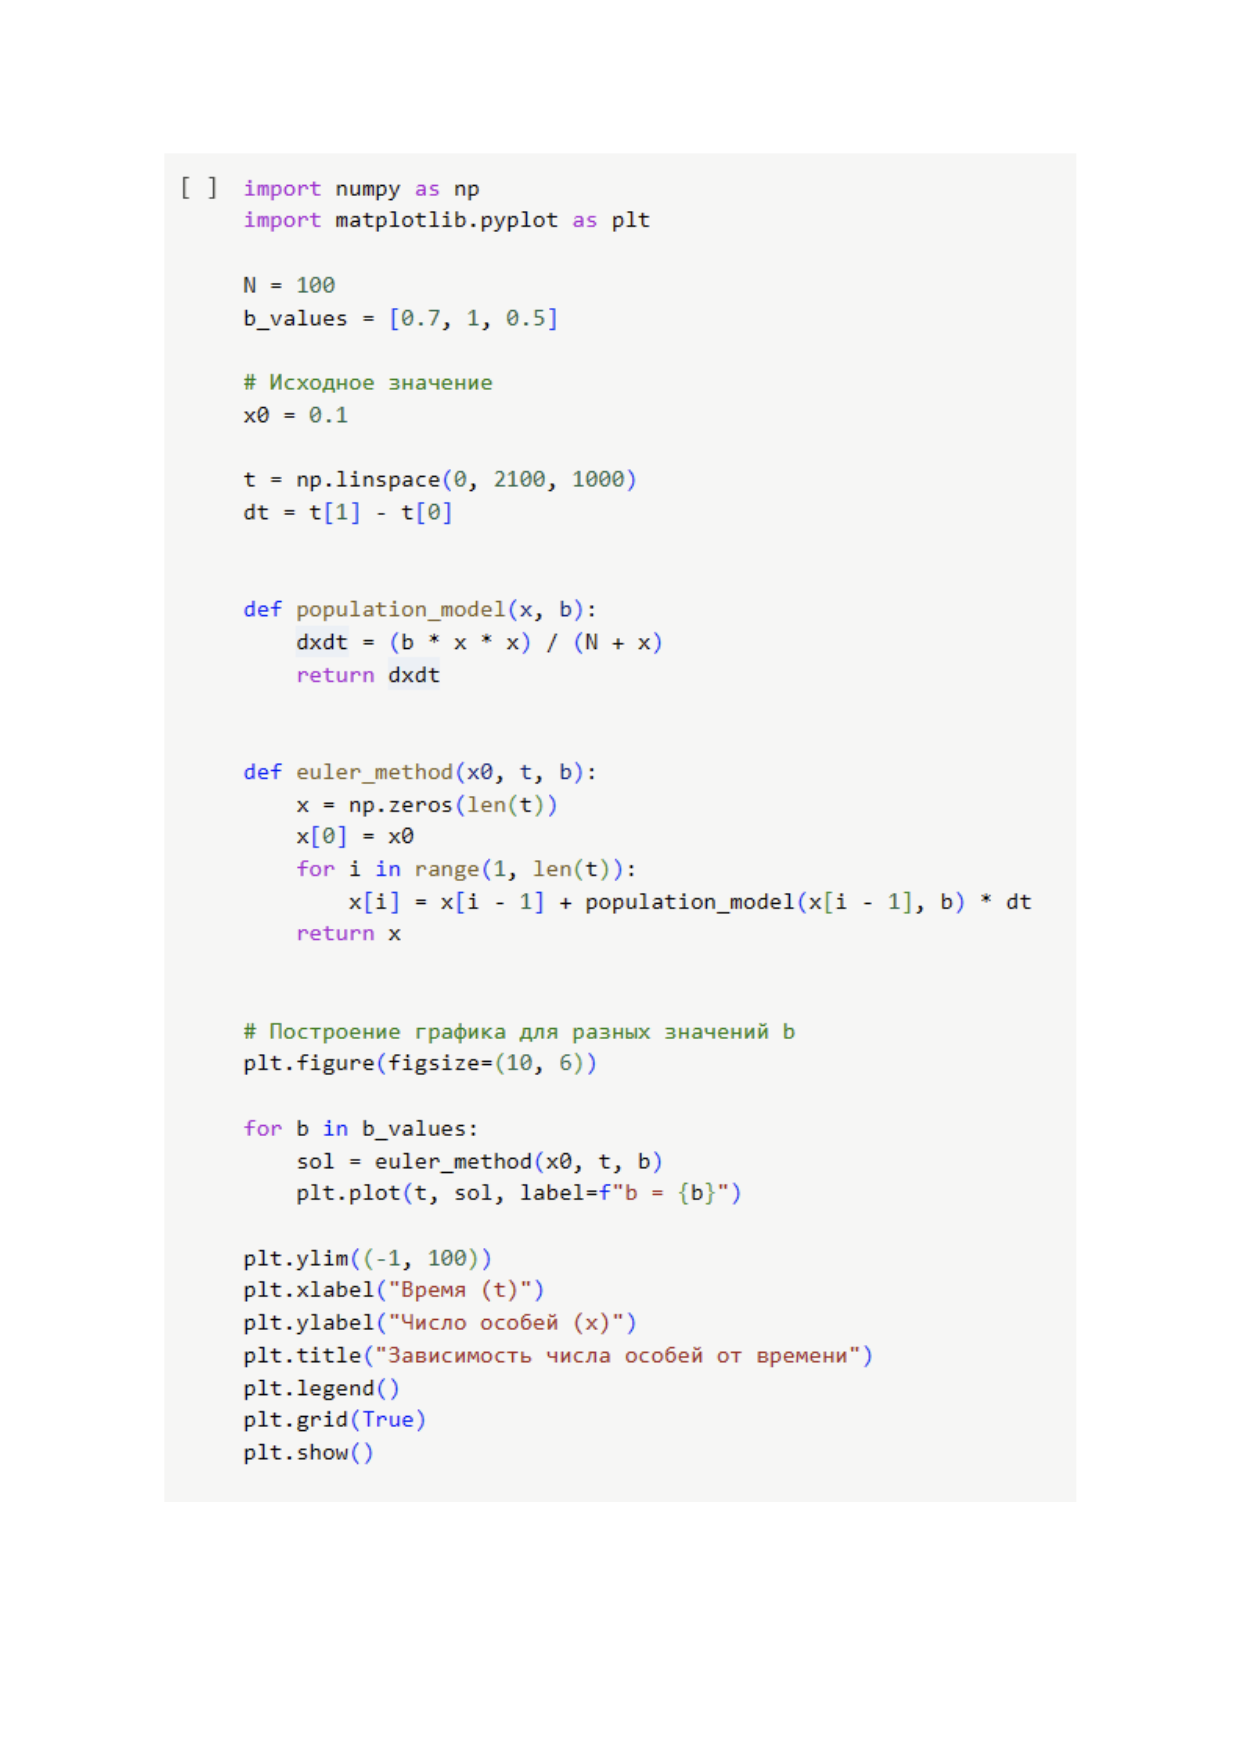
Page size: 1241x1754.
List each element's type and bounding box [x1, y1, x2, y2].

picture [163, 150, 1077, 1502]
